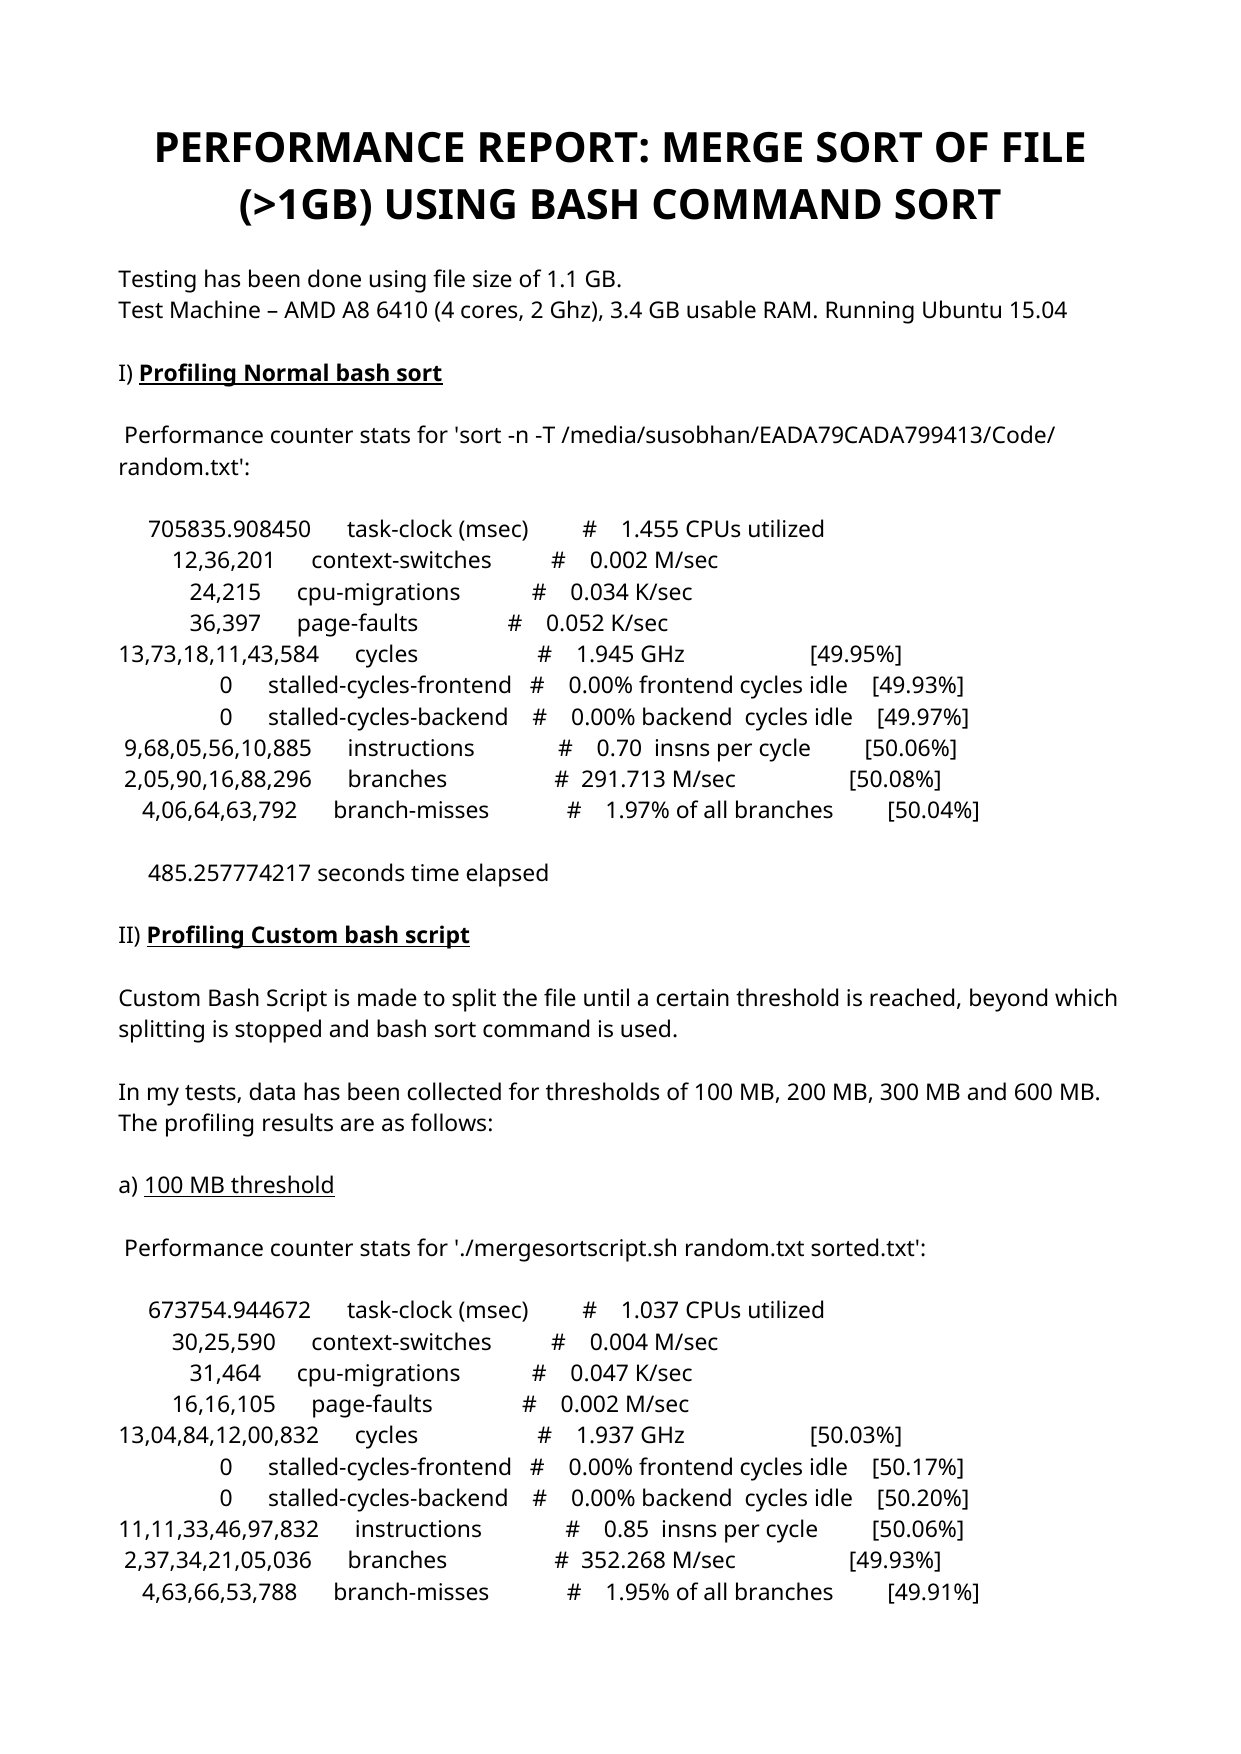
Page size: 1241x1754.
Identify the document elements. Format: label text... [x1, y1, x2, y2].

text 2,37,34,21,05,036 branches # 352.268 M/sec [49.93%] [118, 1544, 1122, 1575]
text 12,36,201 context-switches # 0.002 M/sec [118, 544, 1122, 575]
text 0 stalled-cycles-frontend # 0.00% frontend cycles idle [49.93%] [118, 669, 1122, 700]
text I) Profiling Normal bash sort [118, 357, 1122, 388]
text Performance counter stats for './mergesortscript.sh random.txt sorted.txt': [118, 1232, 1122, 1263]
text 24,215 cpu-migrations # 0.034 K/sec [118, 575, 1122, 607]
text 13,73,18,11,43,584 cycles # 1.945 GHz [49.95%] [118, 638, 1122, 669]
text 0 stalled-cycles-frontend # 0.00% frontend cycles idle [50.17%] [118, 1450, 1122, 1482]
text PERFORMANCE REPORT: MERGE SORT OF FILE (>1GB) USING BASH COMMAND SORT [118, 118, 1122, 232]
text 36,397 page-faults # 0.052 K/sec [118, 607, 1122, 638]
text 0 stalled-cycles-backend # 0.00% backend cycles idle [50.20%] [118, 1482, 1122, 1513]
text 11,11,33,46,97,832 instructions # 0.85 insns per cycle [50.06%] [118, 1513, 1122, 1544]
text 2,05,90,16,88,296 branches # 291.713 M/sec [50.08%] [118, 763, 1122, 794]
text In my tests, data has been collected for thresholds of 100 MB, 200 MB, 300 MB and 600 MB. The profiling results are as follows: [118, 1075, 1122, 1138]
text 4,06,64,63,792 branch-misses # 1.97% of all branches [50.04%] [118, 794, 1122, 825]
text a) 100 MB threshold [118, 1169, 1122, 1200]
text II) Profiling Custom bash script [118, 919, 1122, 950]
text 30,25,590 context-switches # 0.004 M/sec [118, 1325, 1122, 1357]
text Custom Bash Script is made to split the file until a certain threshold is reached, beyond which splitting is stopped and bash sort command is used. [118, 982, 1122, 1044]
text 9,68,05,56,10,885 instructions # 0.70 insns per cycle [50.06%] [118, 732, 1122, 763]
text 31,464 cpu-migrations # 0.047 K/sec [118, 1357, 1122, 1388]
text 0 stalled-cycles-backend # 0.00% backend cycles idle [49.97%] [118, 700, 1122, 732]
text 673754.944672 task-clock (msec) # 1.037 CPUs utilized [118, 1294, 1122, 1325]
text 705835.908450 task-clock (msec) # 1.455 CPUs utilized [118, 513, 1122, 544]
text Testing has been done using file size of 1.1 GB. [118, 263, 1122, 294]
text 4,63,66,53,788 branch-misses # 1.95% of all branches [49.91%] [118, 1575, 1122, 1607]
text 485.257774217 seconds time elapsed [118, 857, 1122, 888]
text 13,04,84,12,00,832 cycles # 1.937 GHz [50.03%] [118, 1419, 1122, 1450]
text Performance counter stats for 'sort -n -T /media/susobhan/EADA79CADA799413/Code/ random.txt': [118, 419, 1122, 482]
text 16,16,105 page-faults # 0.002 M/sec [118, 1388, 1122, 1419]
text Test Machine – AMD A8 6410 (4 cores, 2 Ghz), 3.4 GB usable RAM. Running Ubuntu 15.04 [118, 294, 1122, 325]
